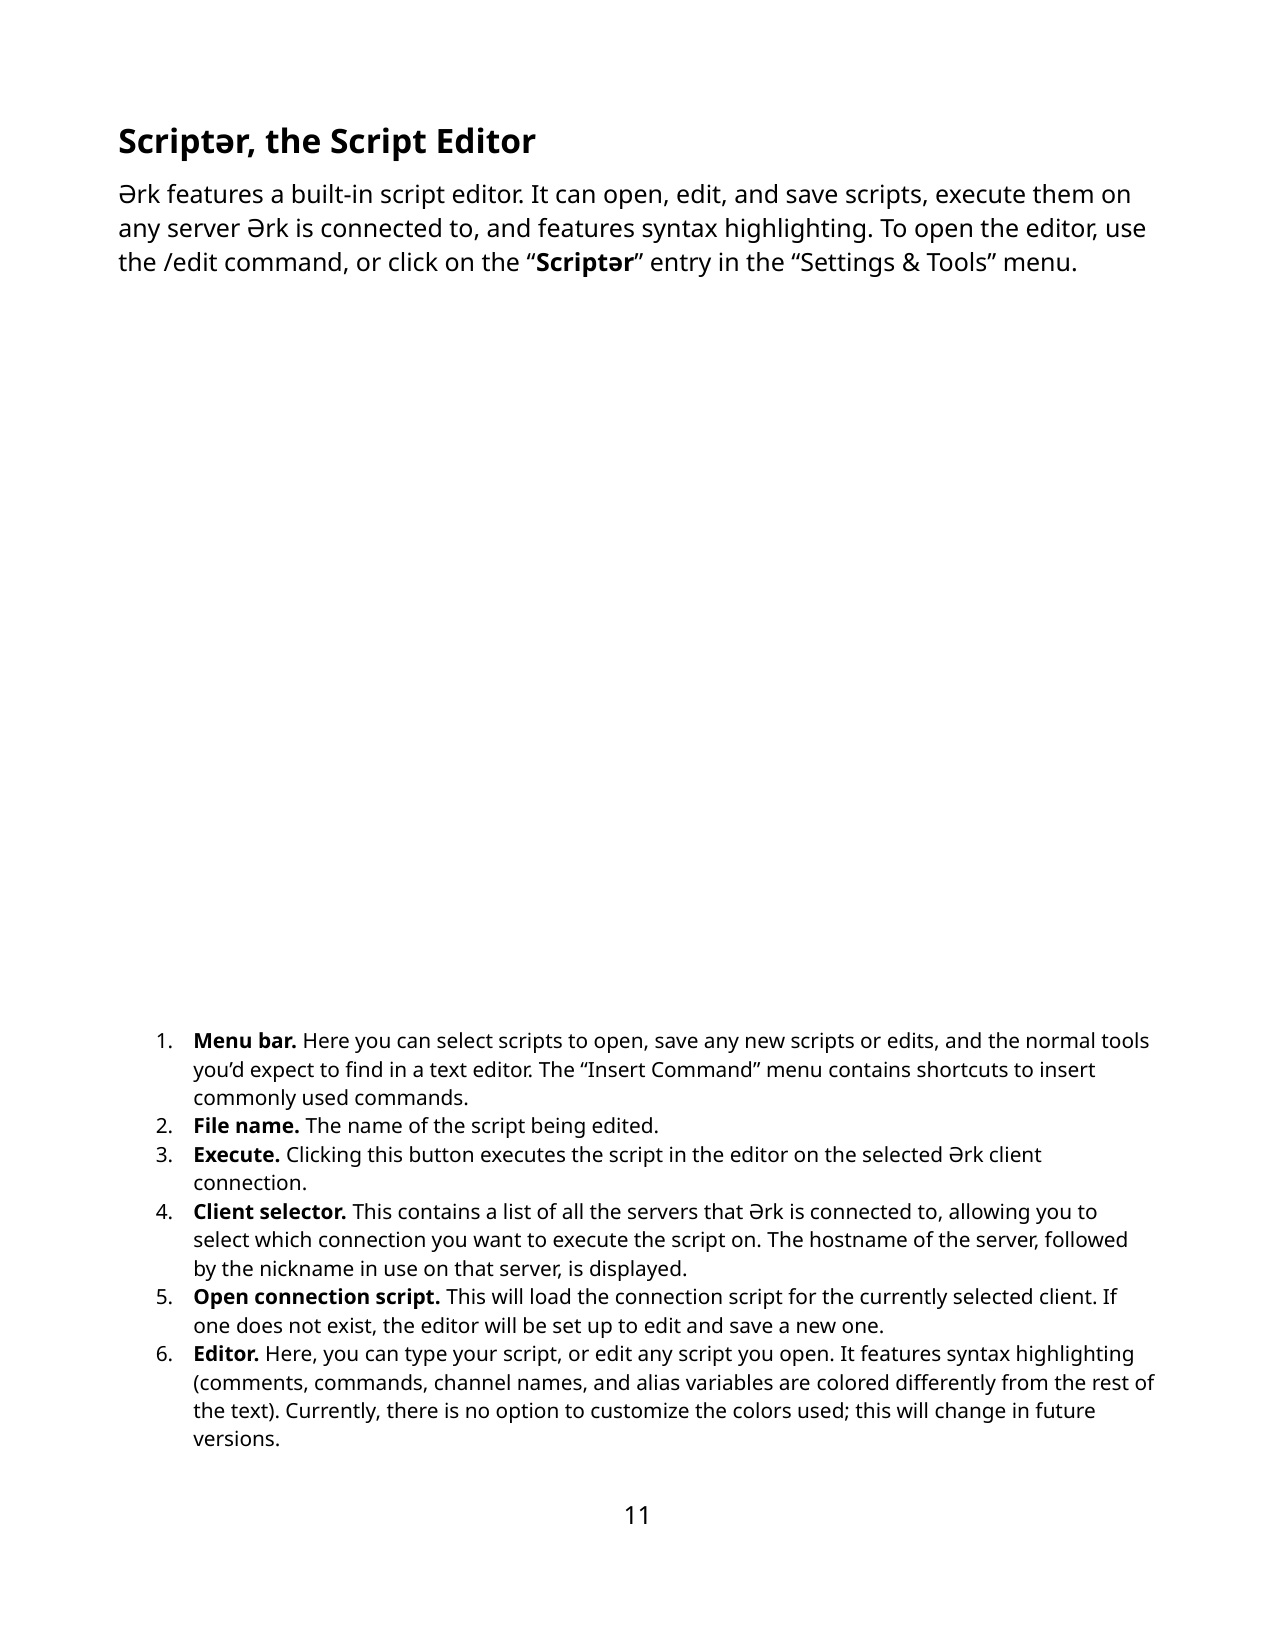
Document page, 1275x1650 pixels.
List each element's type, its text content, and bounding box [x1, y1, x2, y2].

list File name. The name of the script being edited. [156, 1112, 1157, 1140]
list Open connection script. This will load the connection script for the currently selected client. If one does not exist, the editor will be set up to edit and save a new one. [156, 1282, 1157, 1339]
text Ərk features a built-in script editor. It can open, edit, and save scripts, execute them on any server Ərk is connected to, and features syntax highlighting. To open the editor, use the /edit command, or click on the “Scriptər” entry in the “Settings & Tools” menu. [118, 176, 1157, 278]
list Client selector. This contains a list of all the servers that Ərk is connected to, allowing you to select which connection you want to execute the script on. The hostname of the server, followed by the nickname in use on that server, is displayed. [156, 1197, 1157, 1282]
list Execute. Clicking this button executes the script in the editor on the selected Ərk client connection. [156, 1140, 1157, 1197]
subtitle Scriptər, the Script Editor [118, 118, 1157, 164]
list Menu bar. Here you can select scripts to open, save any new scripts or edits, and the normal tools you’d expect to find in a text editor. The “Insert Command” menu contains shortcuts to insert commonly used commands. [156, 1026, 1157, 1112]
list Editor. Here, you can type your script, or edit any script you open. It features syntax highlighting (comments, commands, channel names, and alias variables are colored differently from the rest of the text). Currently, there is no option to customize the colors used; this will change in future versions. [156, 1339, 1157, 1453]
